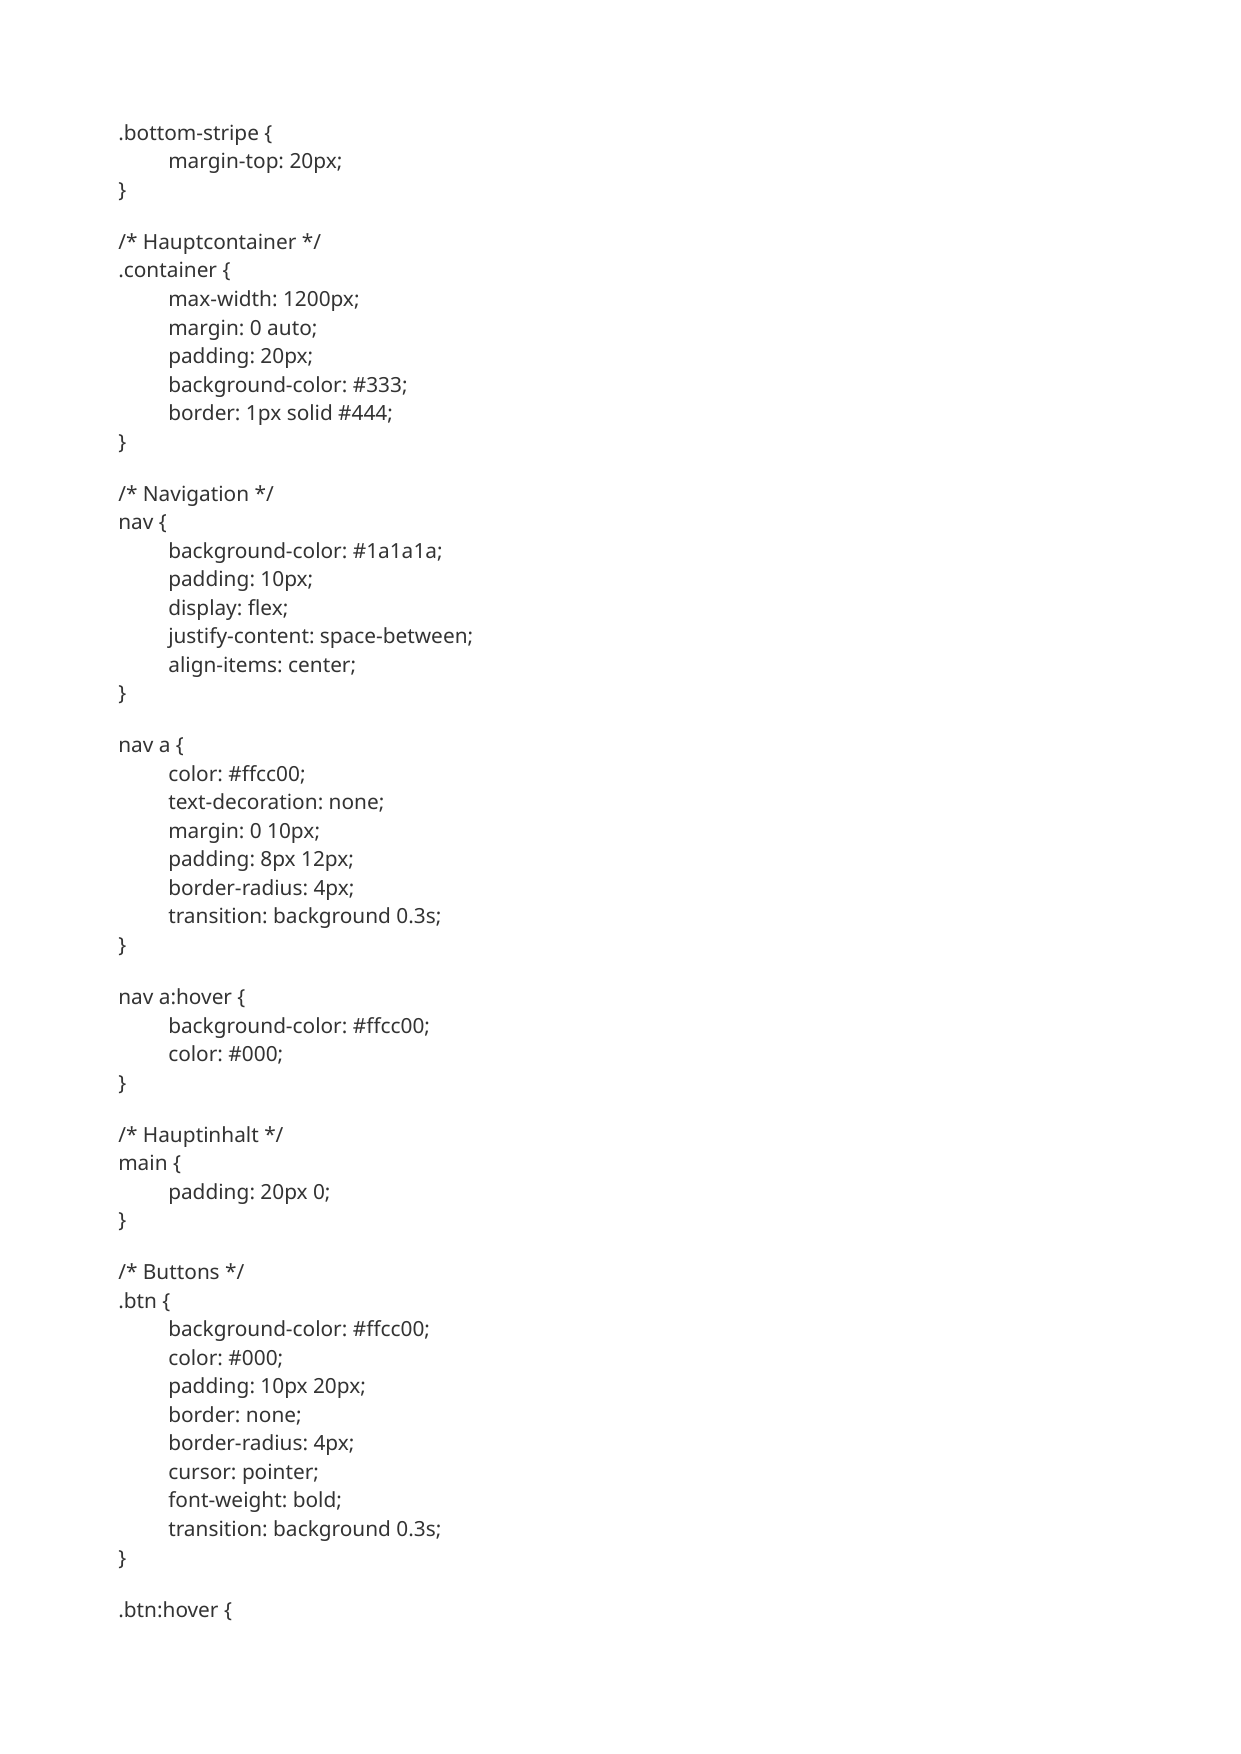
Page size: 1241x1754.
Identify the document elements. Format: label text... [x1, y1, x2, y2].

text font-weight: bold; [118, 1486, 1122, 1514]
text margin: 0 10px; [118, 816, 1122, 844]
text border-radius: 4px; [118, 1428, 1122, 1457]
text display: flex; [118, 593, 1122, 621]
text cursor: pointer; [118, 1457, 1122, 1486]
text transition: background 0.3s; [118, 902, 1122, 930]
text .container { [118, 256, 1122, 284]
text .btn { [118, 1286, 1122, 1314]
text } [118, 175, 1122, 203]
text /* Hauptinhalt */ [118, 1120, 1122, 1148]
text nav { [118, 507, 1122, 536]
text text-decoration: none; [118, 787, 1122, 816]
text .btn:hover { [118, 1595, 1122, 1623]
text align-items: center; [118, 650, 1122, 678]
text .bottom-stripe { [118, 118, 1122, 147]
text padding: 10px 20px; [118, 1371, 1122, 1400]
text /* Hauptcontainer */ [118, 227, 1122, 256]
text padding: 20px; [118, 341, 1122, 370]
text /* Buttons */ [118, 1257, 1122, 1286]
text } [118, 1543, 1122, 1571]
text color: #ffcc00; [118, 759, 1122, 787]
text transition: background 0.3s; [118, 1514, 1122, 1543]
text main { [118, 1148, 1122, 1177]
text } [118, 930, 1122, 959]
text padding: 10px; [118, 564, 1122, 593]
text padding: 20px 0; [118, 1177, 1122, 1205]
text border: 1px solid #444; [118, 398, 1122, 427]
text padding: 8px 12px; [118, 844, 1122, 873]
text color: #000; [118, 1039, 1122, 1068]
text max-width: 1200px; [118, 284, 1122, 313]
text justify-content: space-between; [118, 621, 1122, 650]
text } [118, 1068, 1122, 1096]
text nav a:hover { [118, 982, 1122, 1011]
text color: #000; [118, 1343, 1122, 1371]
text background-color: #1a1a1a; [118, 536, 1122, 564]
text margin: 0 auto; [118, 313, 1122, 341]
text } [118, 678, 1122, 707]
text background-color: #333; [118, 370, 1122, 398]
text border: none; [118, 1400, 1122, 1428]
text border-radius: 4px; [118, 873, 1122, 902]
text /* Navigation */ [118, 479, 1122, 507]
text margin-top: 20px; [118, 147, 1122, 175]
text background-color: #ffcc00; [118, 1314, 1122, 1343]
text } [118, 427, 1122, 455]
text } [118, 1205, 1122, 1234]
text nav a { [118, 731, 1122, 759]
text background-color: #ffcc00; [118, 1011, 1122, 1039]
